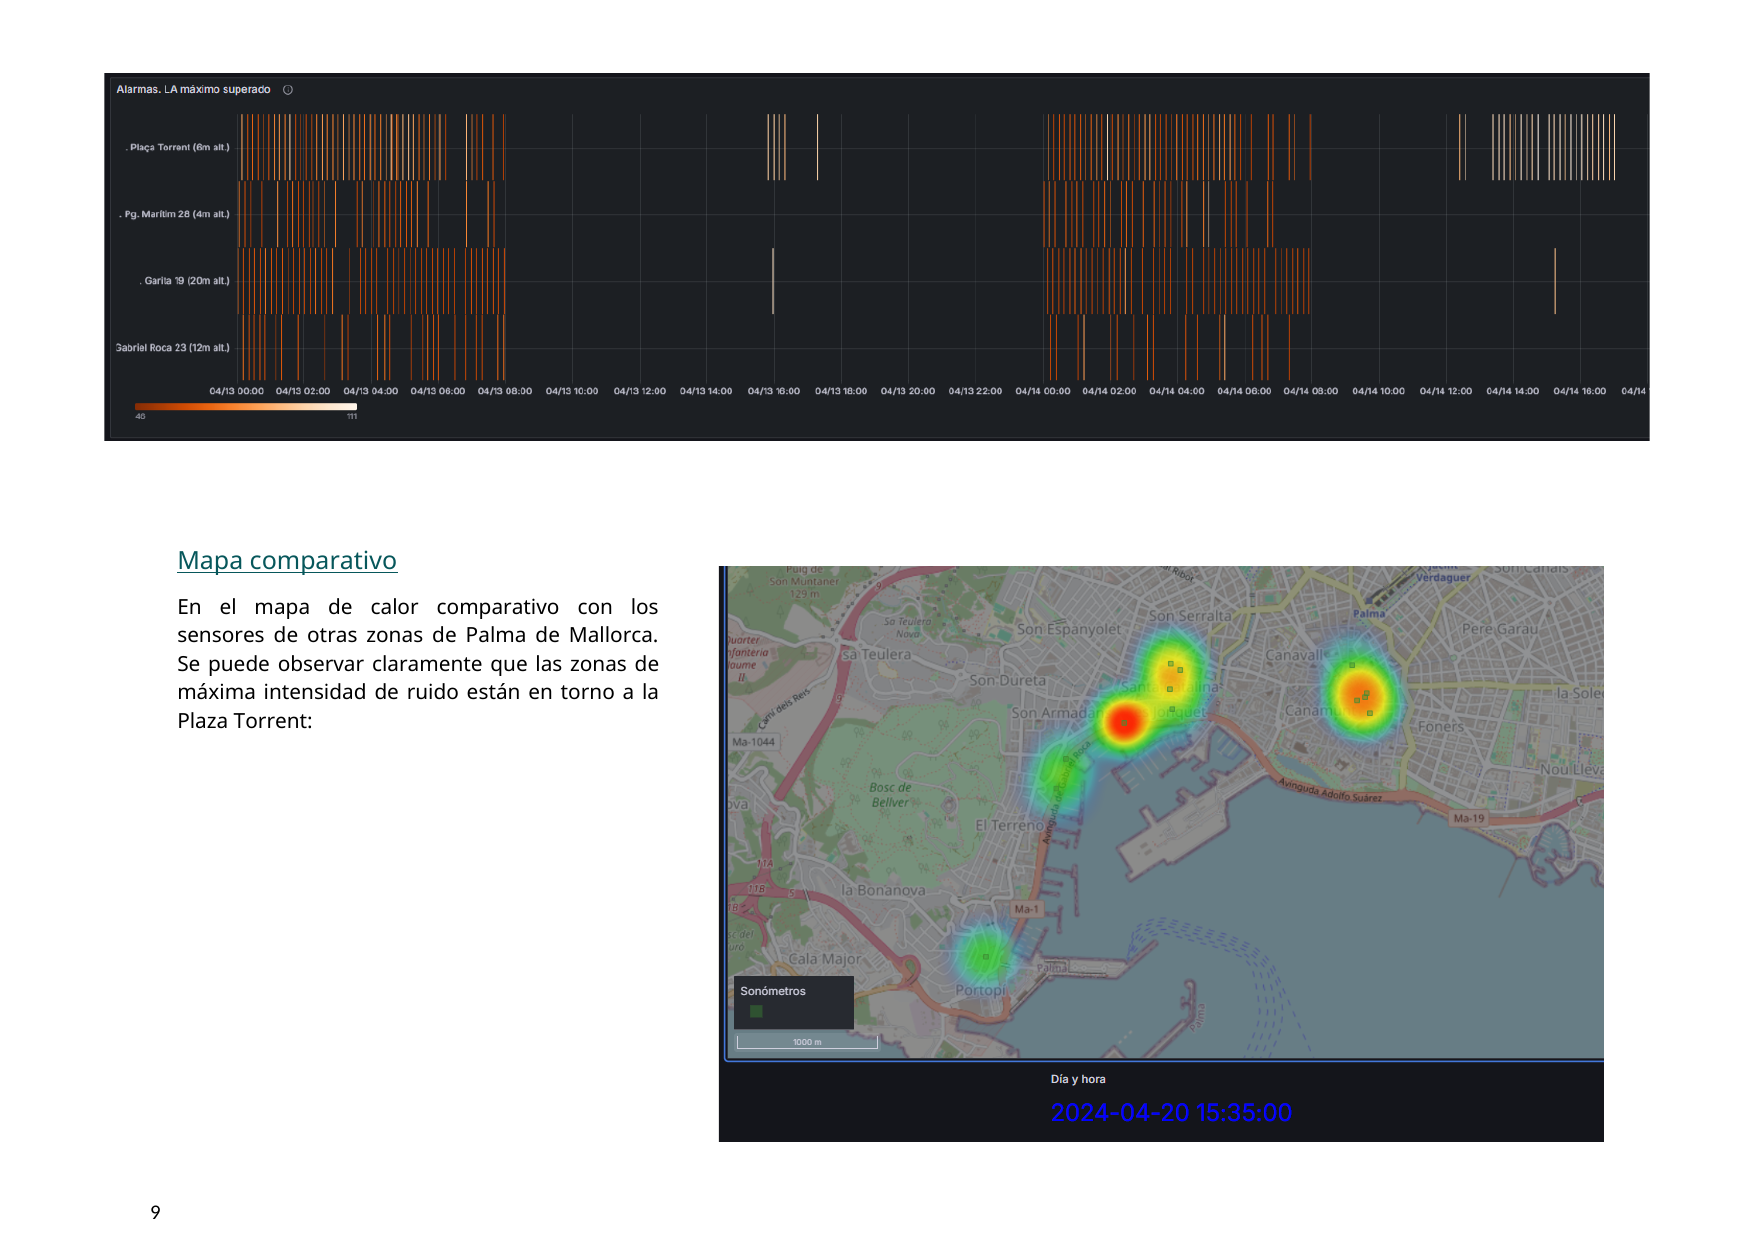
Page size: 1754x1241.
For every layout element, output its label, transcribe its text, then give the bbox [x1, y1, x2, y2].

picture [718, 566, 1604, 1142]
picture [104, 73, 1650, 441]
text Mapa comparativo [177, 543, 1604, 577]
text En el mapa de calor comparativo con los sensores de otras zonas de Palma de Mallorca. Se puede observar claramente que las zonas de máxima intensidad de ruido están en torno a la Plaza Torrent: [177, 592, 718, 734]
